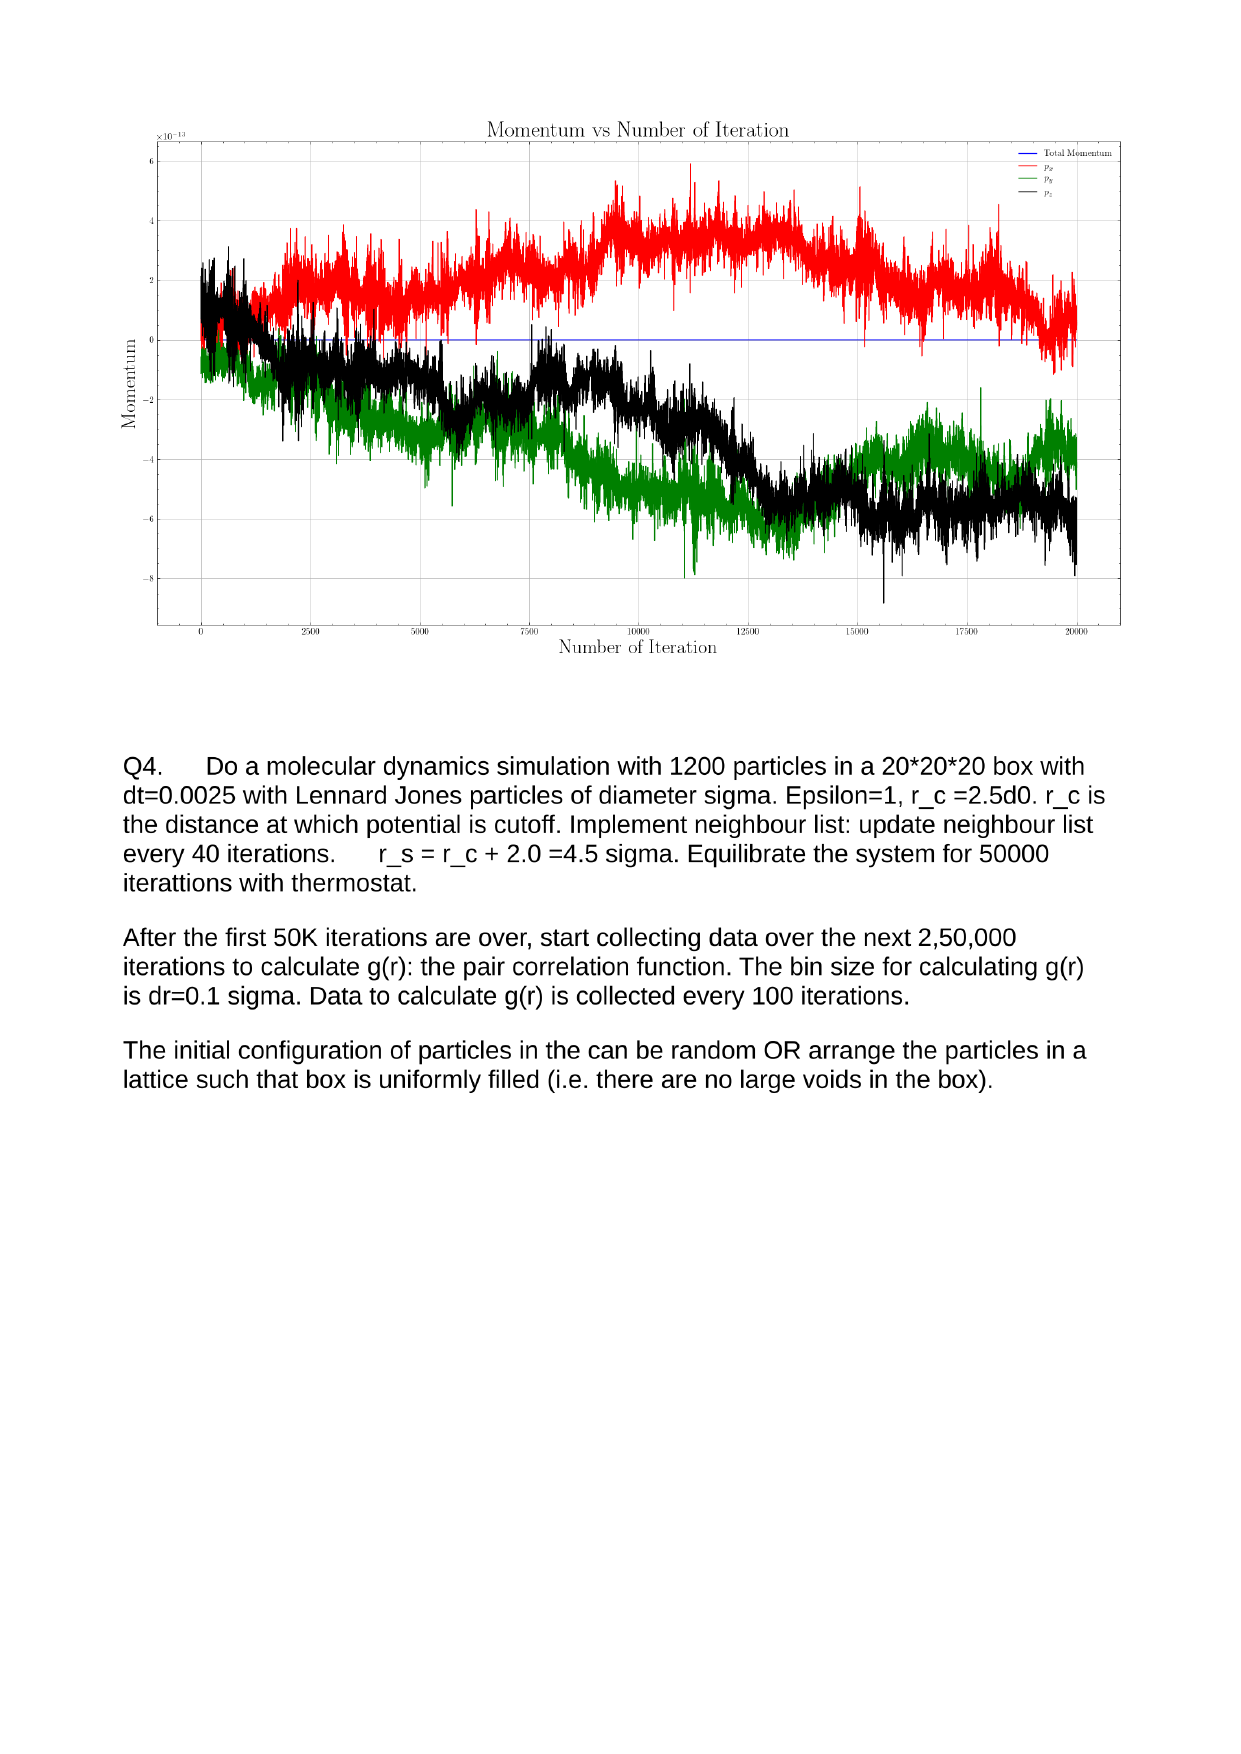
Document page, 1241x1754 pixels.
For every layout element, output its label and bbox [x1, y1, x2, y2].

picture [118, 746, 1123, 1110]
picture [118, 118, 1123, 660]
